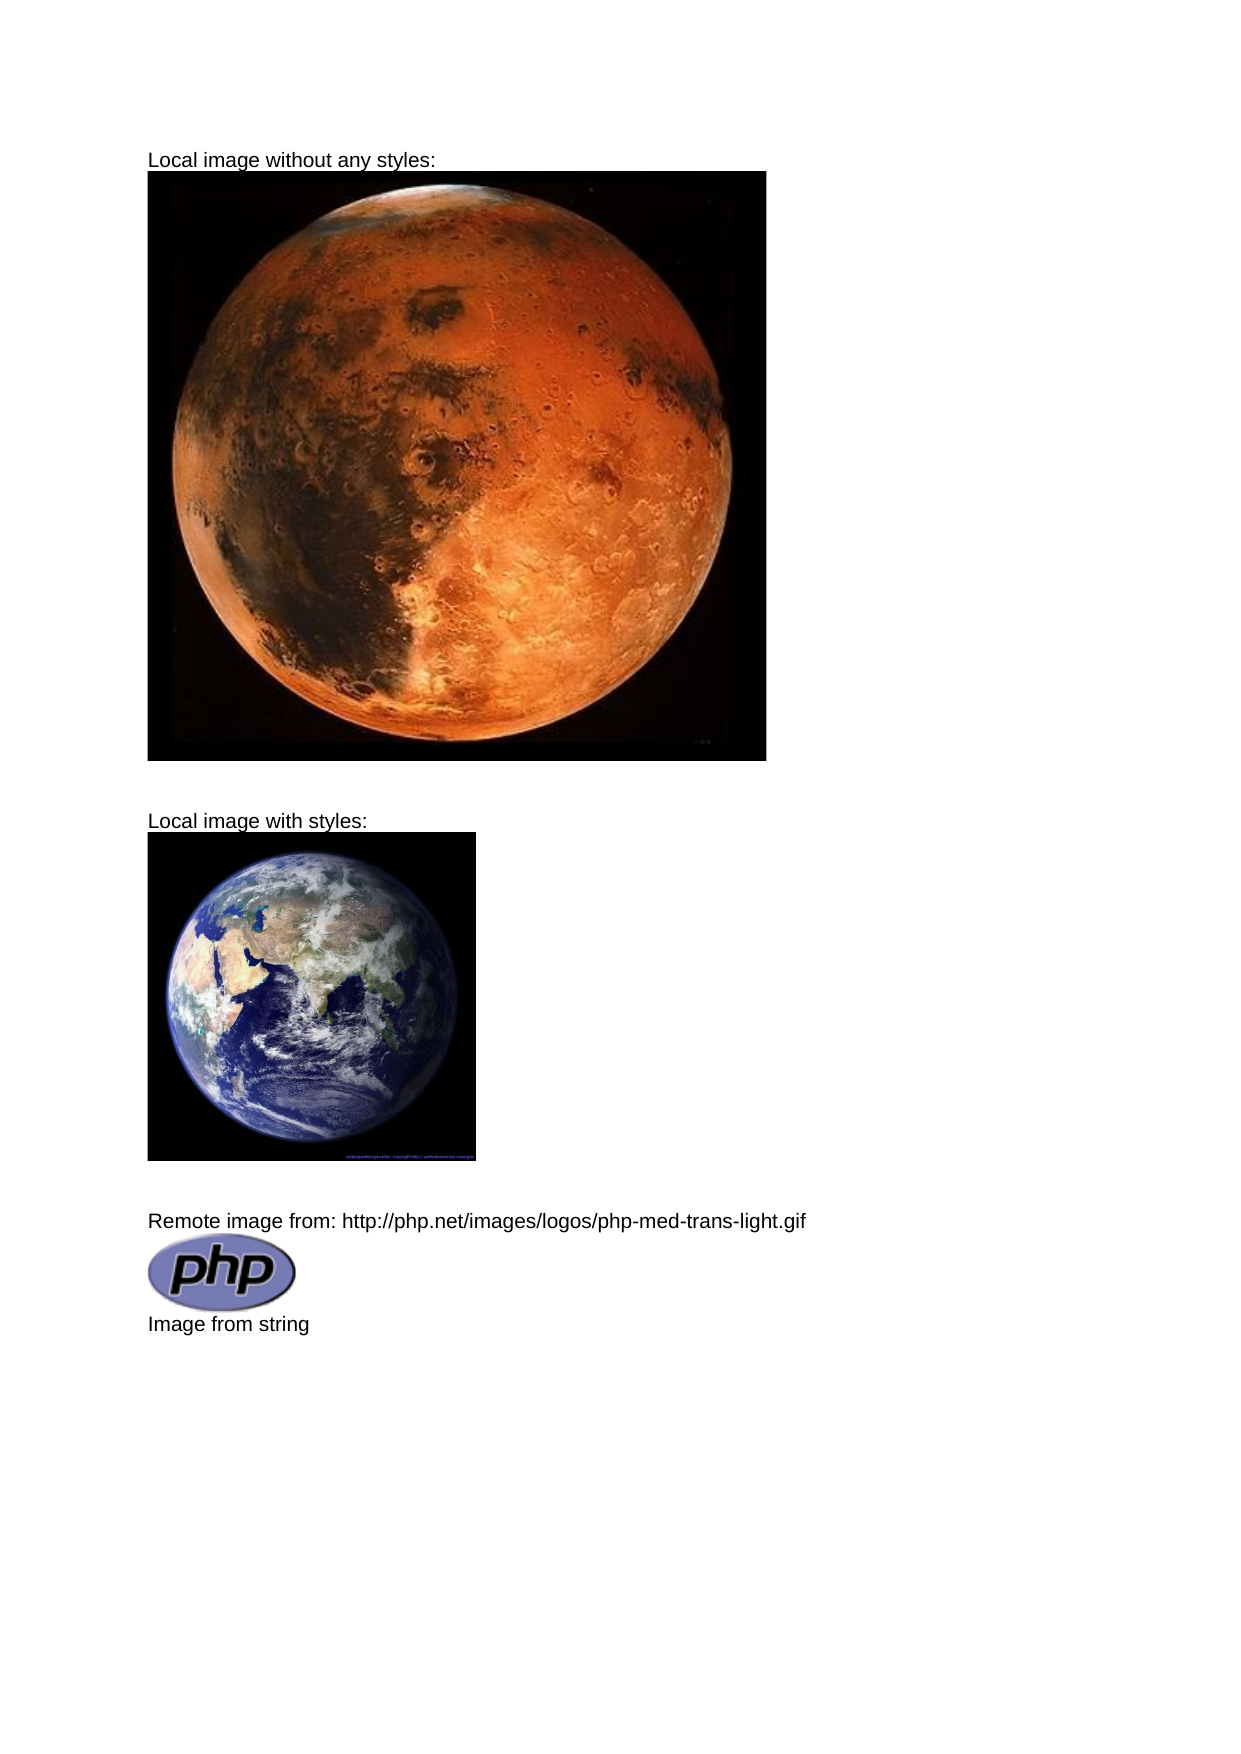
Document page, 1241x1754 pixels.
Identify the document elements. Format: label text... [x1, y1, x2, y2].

picture [147, 832, 476, 1161]
picture [147, 171, 767, 761]
text Image from string [148, 1312, 1092, 1336]
picture [147, 1232, 297, 1313]
text Local image with styles: [148, 809, 1092, 833]
text Local image without any styles: [148, 148, 1092, 172]
text Remote image from: http://php.net/images/logos/php-med-trans-light.gif [148, 1209, 1092, 1233]
